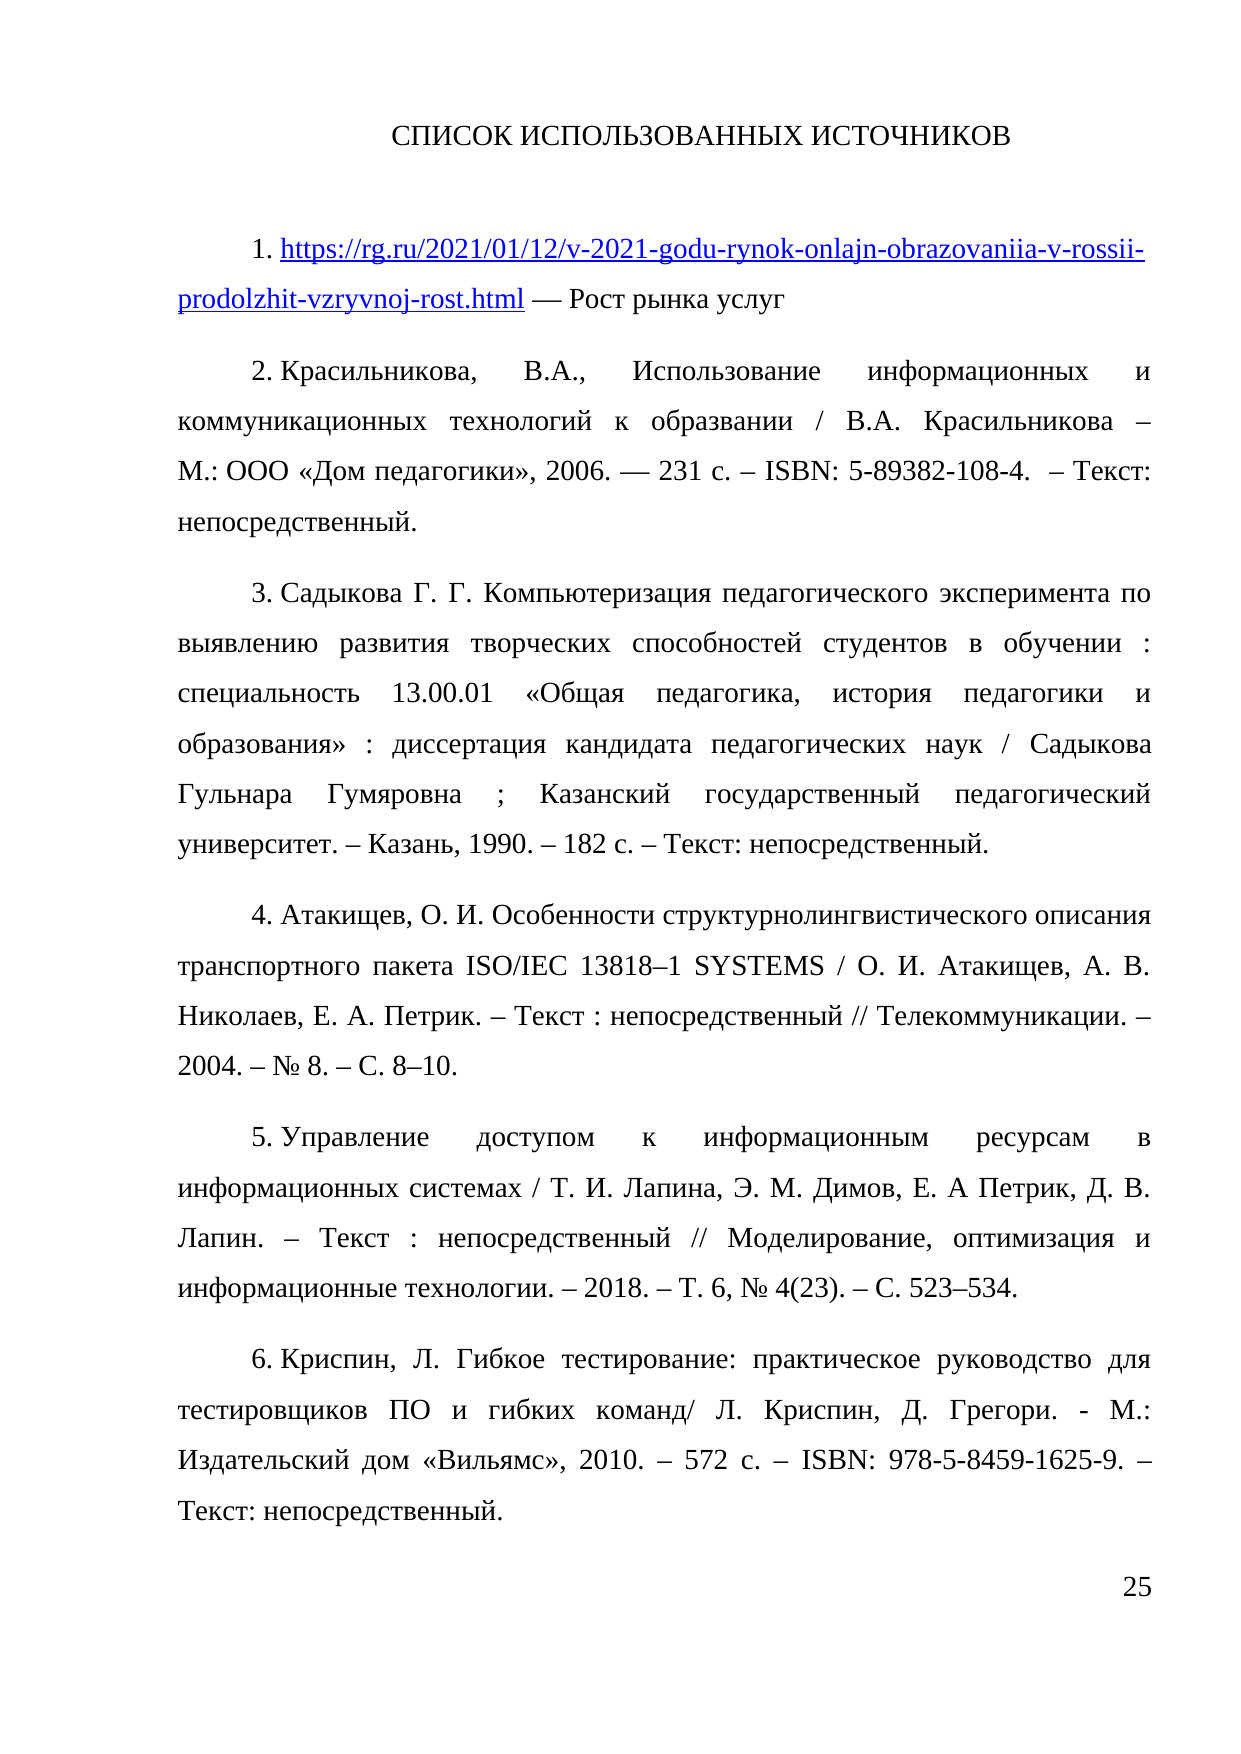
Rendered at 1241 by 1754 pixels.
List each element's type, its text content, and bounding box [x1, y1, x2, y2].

list Атакищев, О. И. Особенности структурнолингвистического описания транспортного пакета ISO/IEC 13818–1 SYSTEMS / О. И. Атакищев, А. В. Николаев, Е. А. Петрик. – Текст : непосредственный // Телекоммуникации. – 2004. – № 8. – С. 8–10. [177, 897, 1152, 1082]
subtitle СПИСОК ИСПОЛЬЗОВАННЫХ ИСТОЧНИКОВ [177, 118, 1152, 152]
list Криспин, Л. Гибкое тестирование: практическое руководство для тестировщиков ПО и гибких команд/ Л. Криспин, Д. Грегори. - М.: Издательский дом «Вильямс», 2010. – 572 с. – ISBN: 978-5-8459-1625-9. – Текст: непосредственный. [177, 1342, 1152, 1526]
list Садыкова Г. Г. Компьютеризация педагогического эксперимента по выявлению развития творческих способностей студентов в обучении : специальность 13.00.01 «Общая педагогика, история педагогики и образования» : диссертация кандидата педагогических наук / Садыкова Гульнара Гумяровна ; Казанский государственный педагогический университет. – Казань, 1990. – 182 с. – Текст: непосредственный. [177, 575, 1152, 860]
list https://rg.ru/2021/01/12/v-2021-godu-rynok-onlajn-obrazovaniia-v-rossii-prodolzhit-vzryvnoj-rost.html — Рост рынка услуг [177, 231, 1152, 315]
list Красильникова, В.А., Использование информационных и коммуникационных технологий к образвании / В.А. Красильникова – М.: ООО «Дом педагогики», 2006. — 231 с. – ISBN: 5-89382-108-4. – Текст: непосредственный. [177, 353, 1152, 537]
list Управление доступом к информационным ресурсам в информационных системах / Т. И. Лапина, Э. М. Димов, Е. А Петрик, Д. В. Лапин. – Текст : непосредственный // Моделирование, оптимизация и информационные технологии. – 2018. – Т. 6, № 4(23). – С. 523–534. [177, 1119, 1152, 1304]
